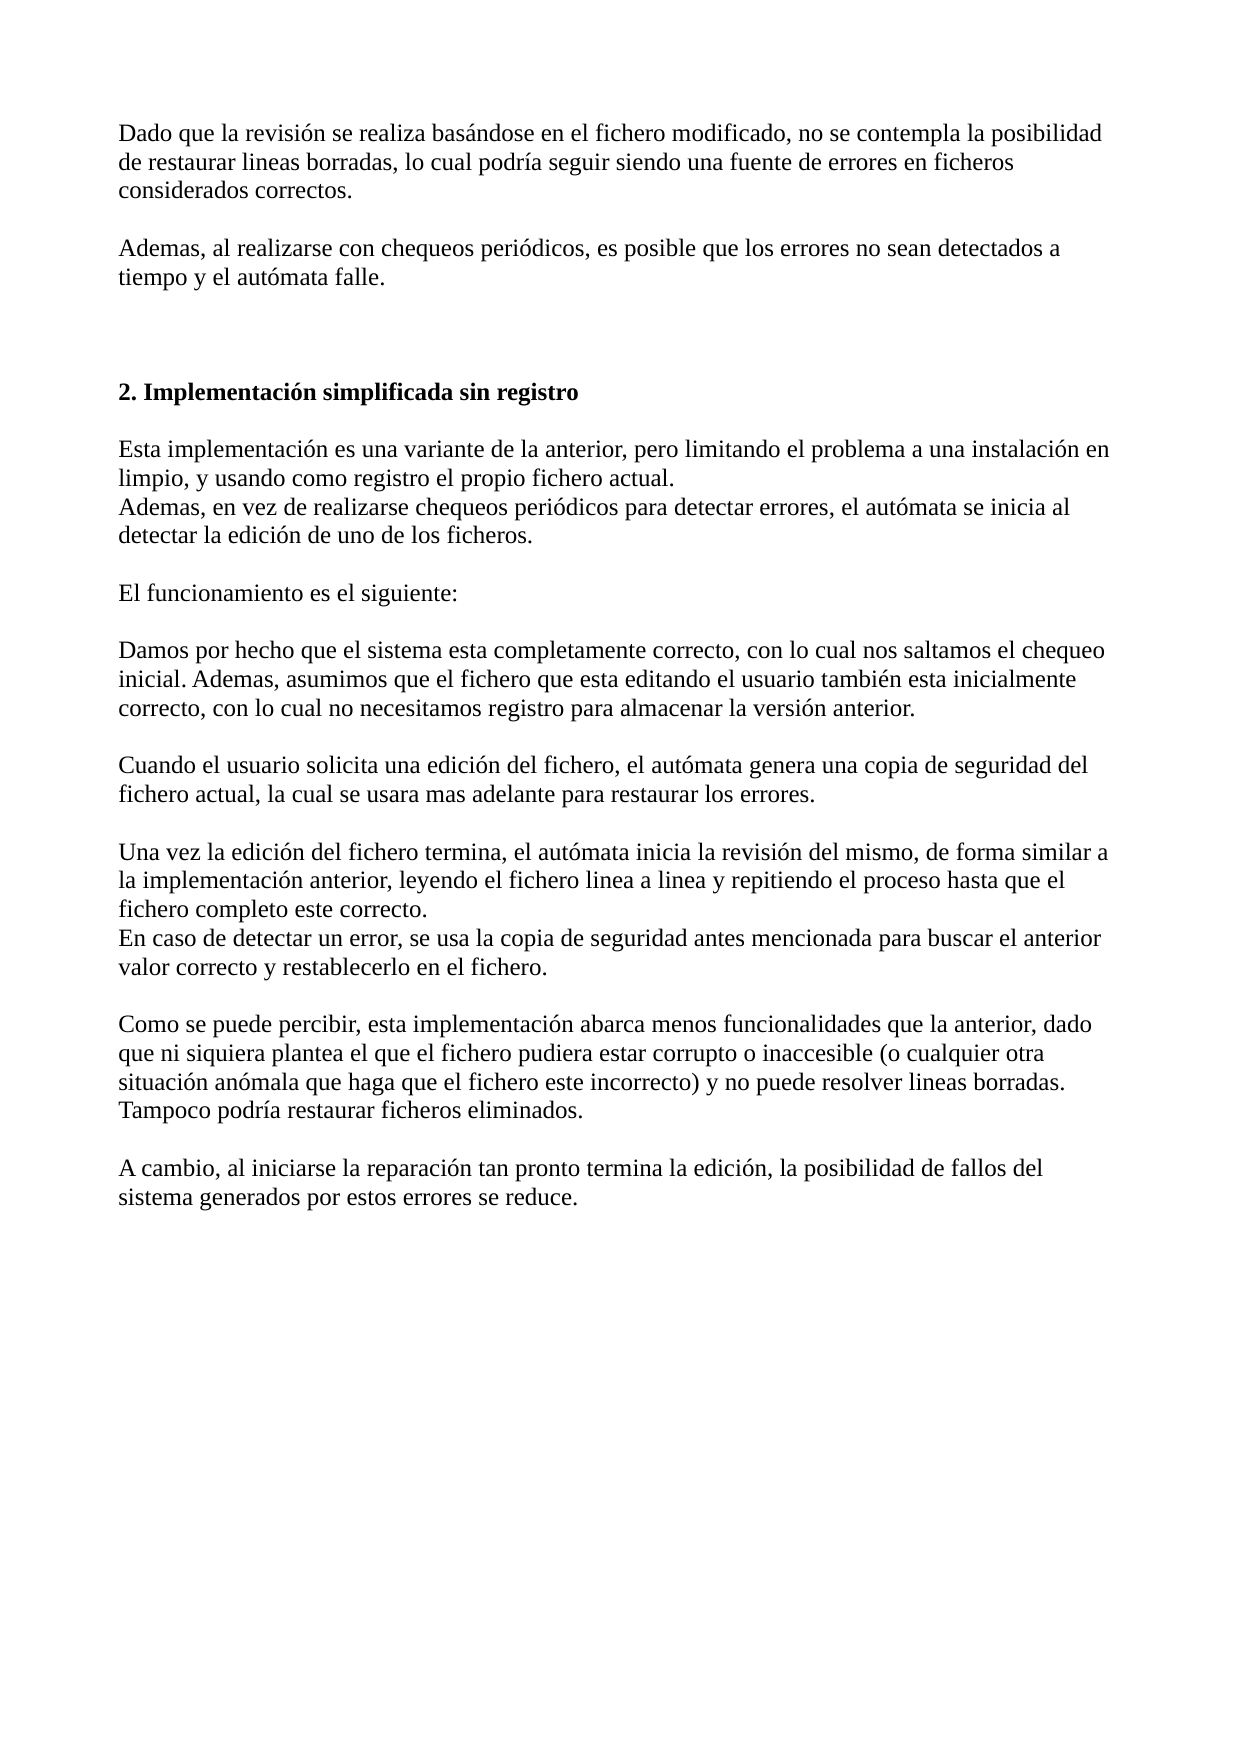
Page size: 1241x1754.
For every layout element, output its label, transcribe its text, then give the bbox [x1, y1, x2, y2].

text Cuando el usuario solicita una edición del fichero, el autómata genera una copia de seguridad del fichero actual, la cual se usara mas adelante para restaurar los errores. [118, 751, 1122, 808]
text Como se puede percibir, esta implementación abarca menos funcionalidades que la anterior, dado que ni siquiera plantea el que el fichero pudiera estar corrupto o inaccesible (o cualquier otra situación anómala que haga que el fichero este incorrecto) y no puede resolver lineas borradas. Tampoco podría restaurar ficheros eliminados. [118, 1009, 1122, 1124]
text El funcionamiento es el siguiente: [118, 578, 1122, 607]
text 2. Implementación simplificada sin registro [118, 377, 1122, 406]
text Ademas, al realizarse con chequeos periódicos, es posible que los errores no sean detectados a tiempo y el autómata falle. [118, 233, 1122, 291]
text Esta implementación es una variante de la anterior, pero limitando el problema a una instalación en limpio, y usando como registro el propio fichero actual. [118, 434, 1122, 492]
text Una vez la edición del fichero termina, el autómata inicia la revisión del mismo, de forma similar a la implementación anterior, leyendo el fichero linea a linea y repitiendo el proceso hasta que el fichero completo este correcto. [118, 837, 1122, 923]
text A cambio, al iniciarse la reparación tan pronto termina la edición, la posibilidad de fallos del sistema generados por estos errores se reduce. [118, 1153, 1122, 1211]
text Ademas, en vez de realizarse chequeos periódicos para detectar errores, el autómata se inicia al detectar la edición de uno de los ficheros. [118, 492, 1122, 549]
text Damos por hecho que el sistema esta completamente correcto, con lo cual nos saltamos el chequeo inicial. Ademas, asumimos que el fichero que esta editando el usuario también esta inicialmente correcto, con lo cual no necesitamos registro para almacenar la versión anterior. [118, 636, 1122, 722]
text En caso de detectar un error, se usa la copia de seguridad antes mencionada para buscar el anterior valor correcto y restablecerlo en el fichero. [118, 923, 1122, 981]
text Dado que la revisión se realiza basándose en el fichero modificado, no se contempla la posibilidad de restaurar lineas borradas, lo cual podría seguir siendo una fuente de errores en ficheros considerados correctos. [118, 118, 1122, 204]
